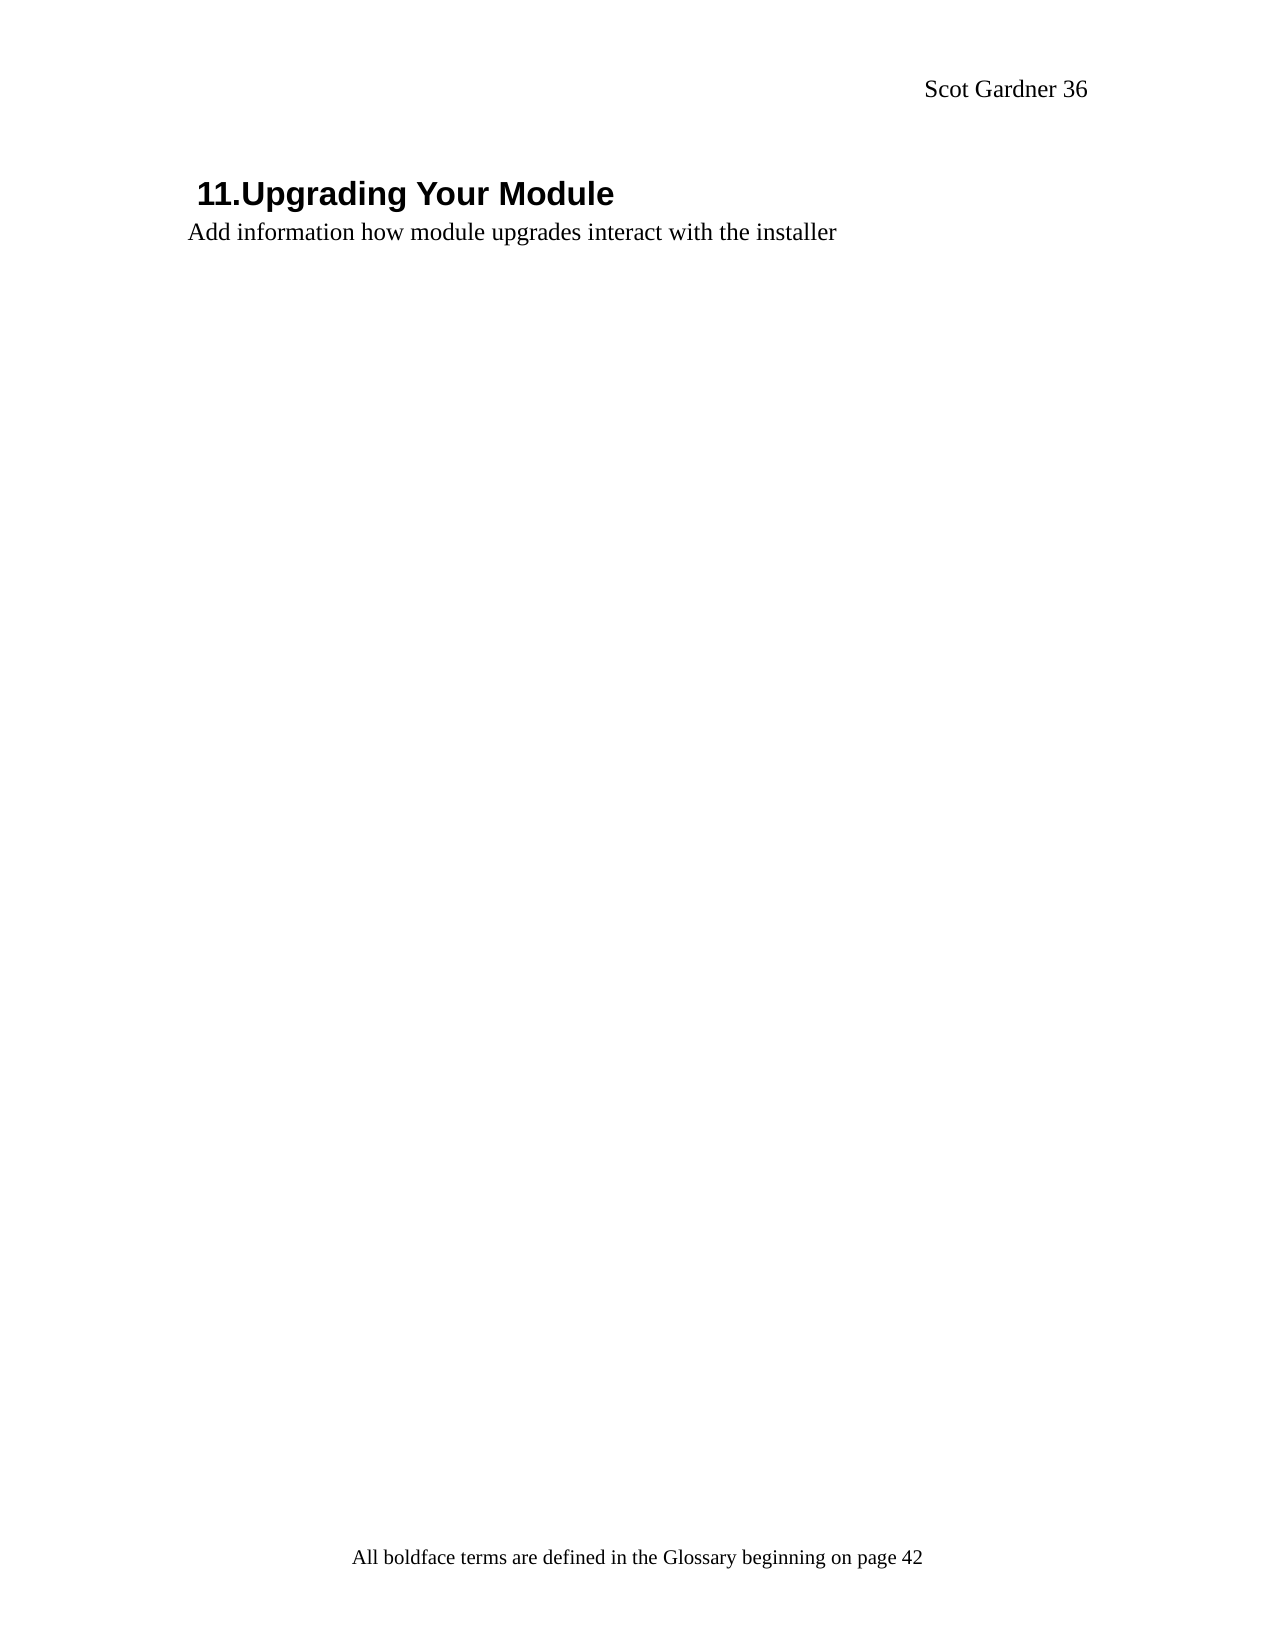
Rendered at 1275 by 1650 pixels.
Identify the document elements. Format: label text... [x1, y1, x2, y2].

subtitle Upgrading Your Module [187, 175, 1087, 212]
text Add information how module upgrades interact with the installer [187, 218, 1087, 246]
